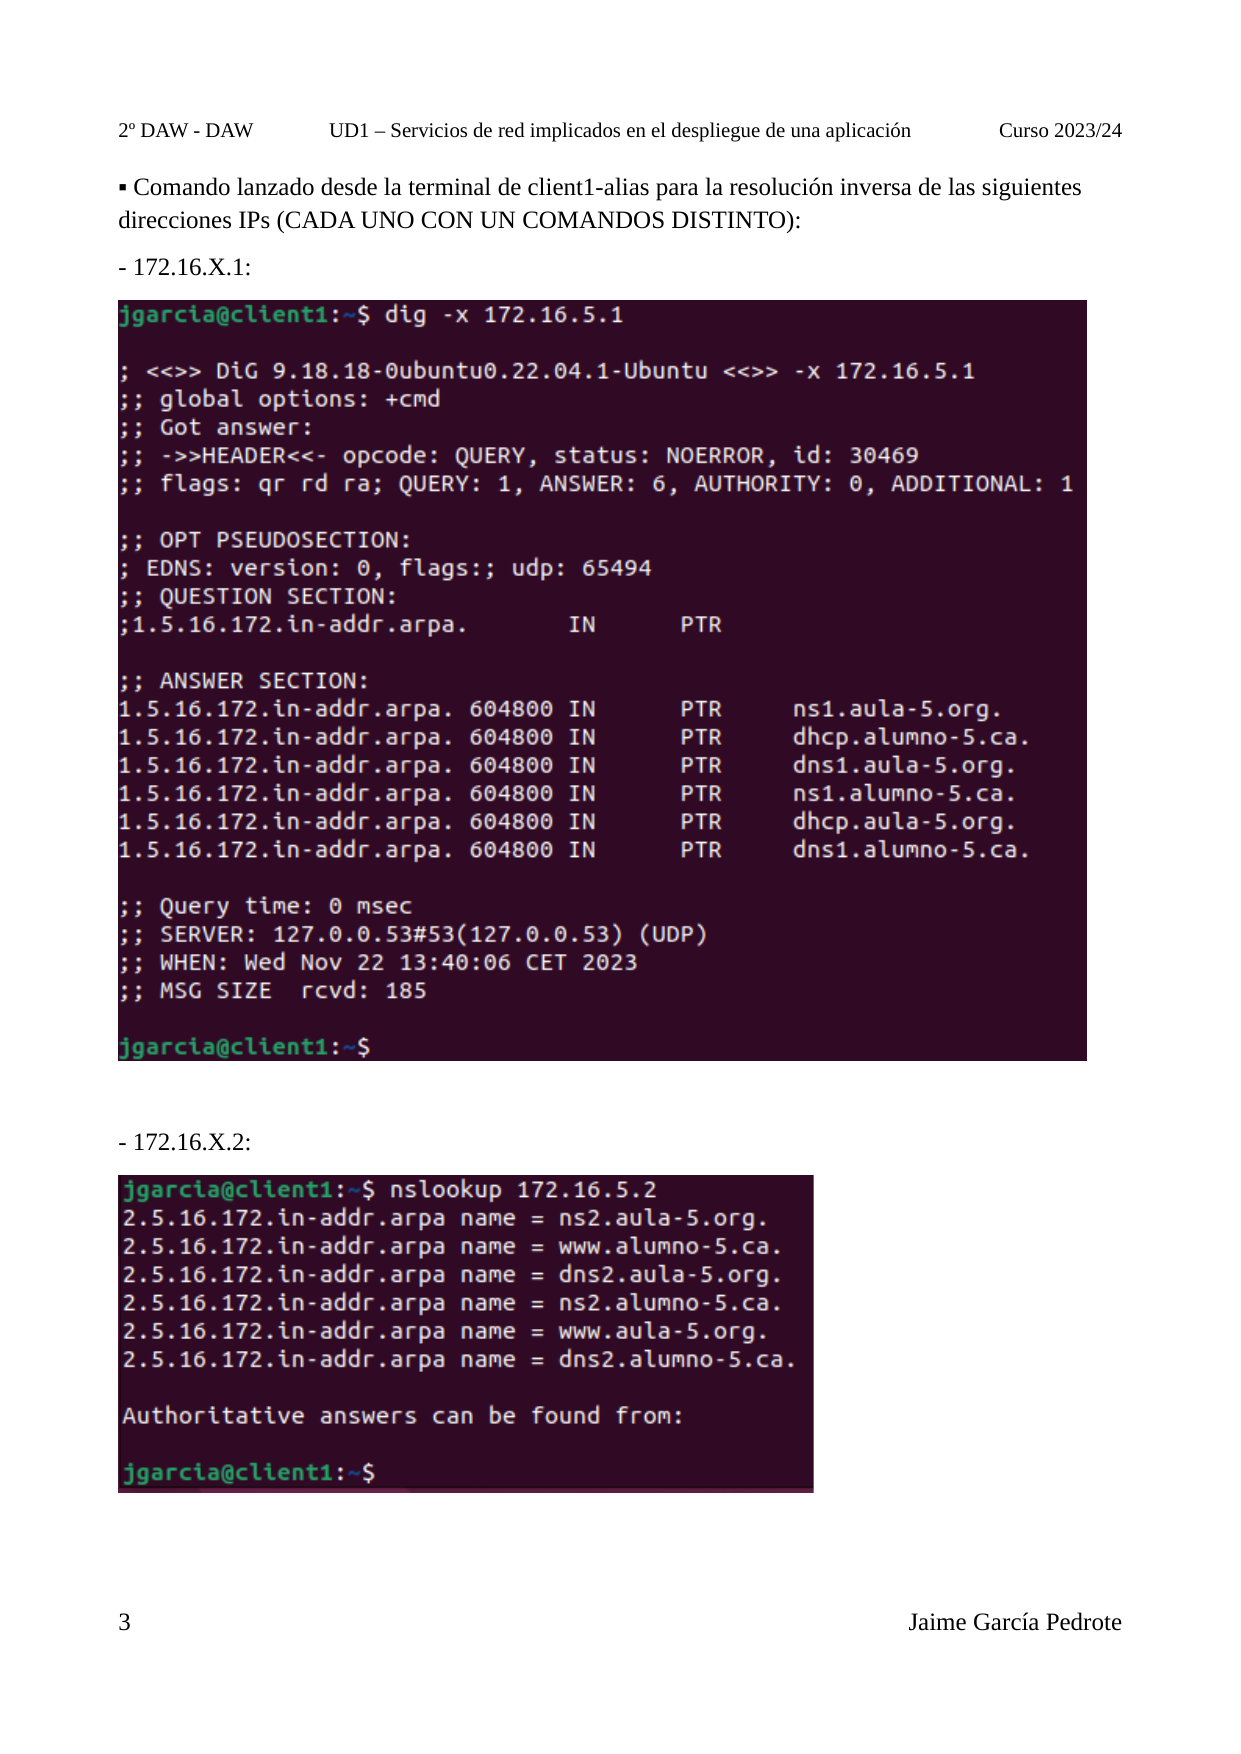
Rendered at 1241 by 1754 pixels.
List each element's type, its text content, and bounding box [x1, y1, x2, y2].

picture [118, 1175, 814, 1493]
text - 172.16.X.2: [118, 1127, 1122, 1156]
picture [118, 300, 1087, 1061]
text ▪ Comando lanzado desde la terminal de client1-alias para la resolución inversa de las siguientes direcciones IPs (CADA UNO CON UN COMANDOS DISTINTO): [118, 172, 1122, 233]
text - 172.16.X.1: [118, 252, 1122, 281]
